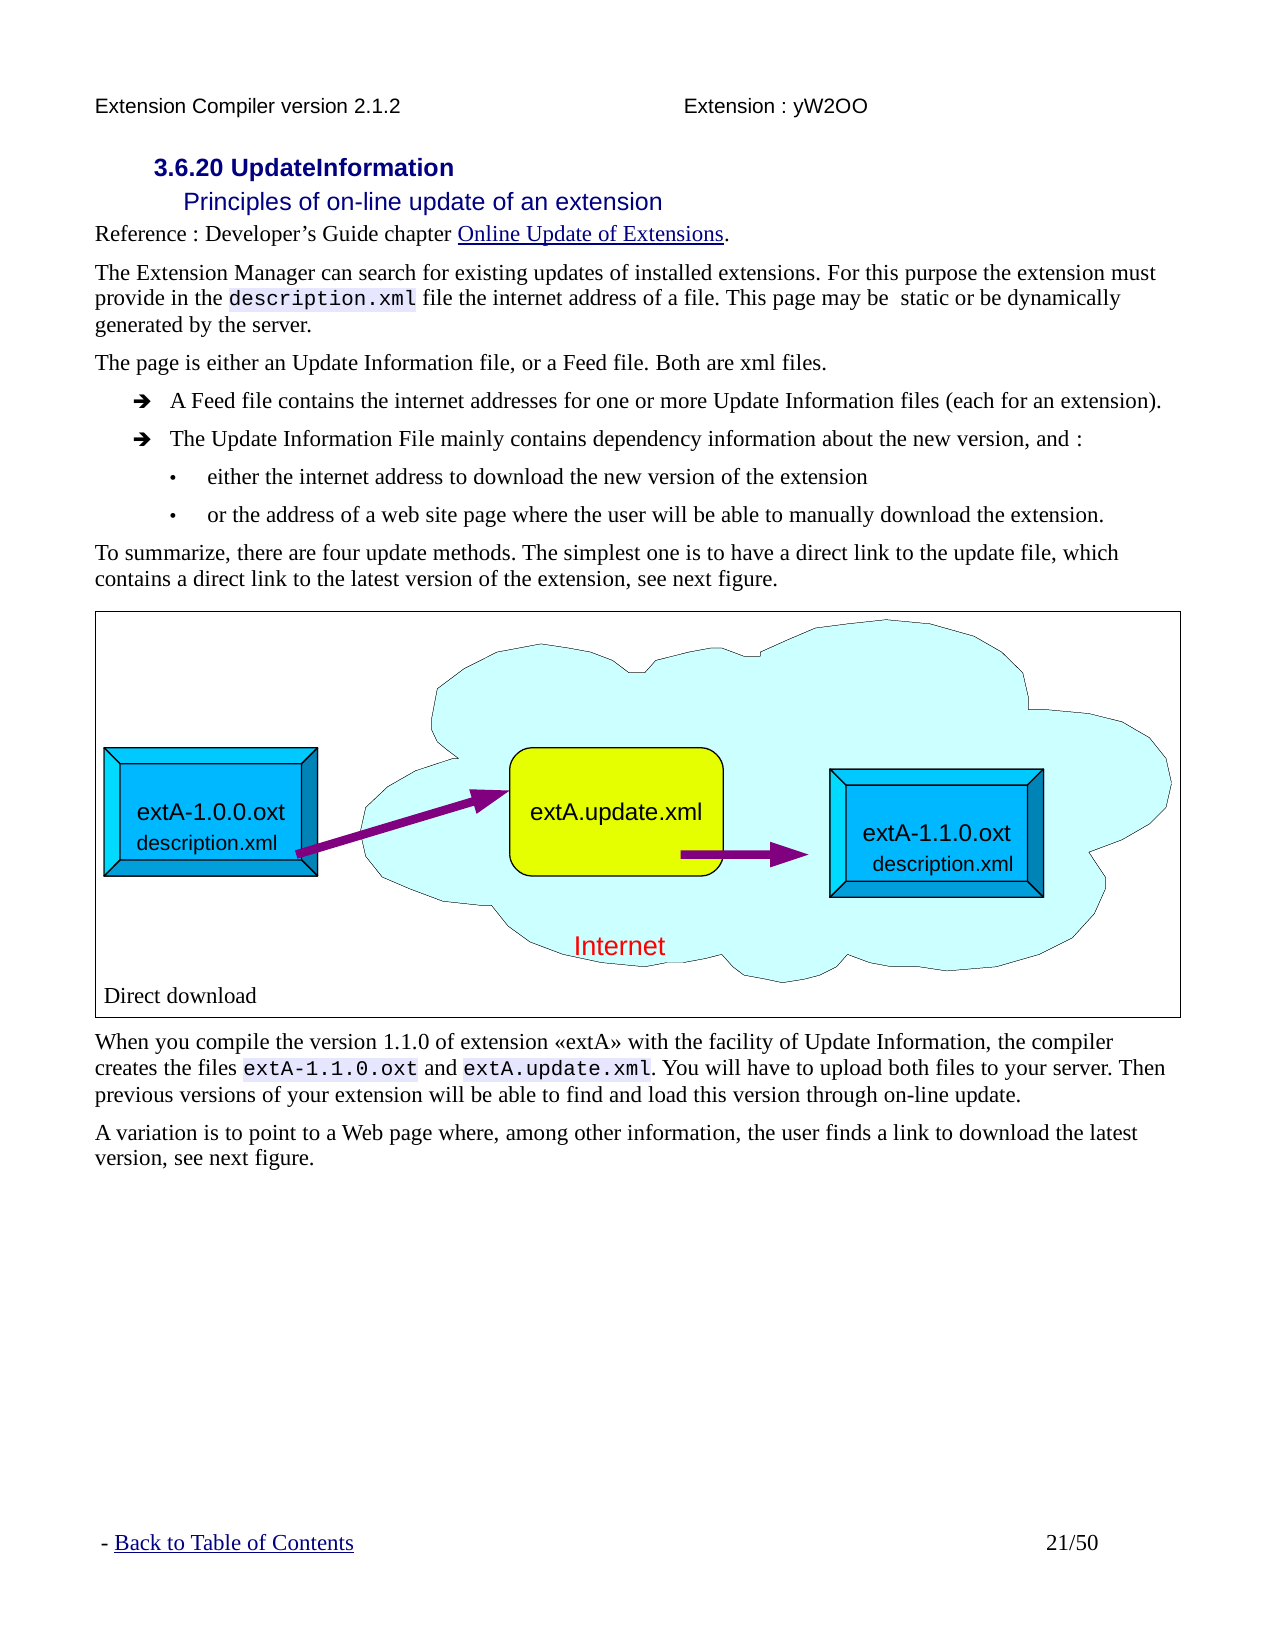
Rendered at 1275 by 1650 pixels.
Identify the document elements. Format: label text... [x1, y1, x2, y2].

list A Feed file contains the internet addresses for one or more Update Information files (each for an extension). [132, 388, 1181, 413]
text Direct download [902, 620, 1172, 780]
list or the address of a web site page where the user will be able to manually download the extension. [169, 502, 1181, 527]
text The Extension Manager can search for existing updates of installed extensions. For this purpose the extension must provide in the description.xml file the internet address of a file. This page may be static or be dynamically generated by the server. [94, 259, 1181, 337]
subtitle Principles of on-line update of an extension [183, 187, 1181, 215]
text Reference : Developer’s Guide chapter Online Update of Extensions. [94, 221, 1181, 247]
list either the internet address to download the new version of the extension [169, 464, 1181, 489]
text A variation is to point to a Web page where, among other information, the user finds a link to download the latest version, see next figure. [94, 1119, 1181, 1171]
text To summarize, there are four update methods. The simplest one is to have a direct link to the update file, which contains a direct link to the latest version of the extension, see next figure. [94, 540, 1181, 591]
text Direct download [103, 620, 873, 842]
text Direct download [103, 787, 1172, 1008]
text [94, 603, 1181, 611]
text When you compile the version 1.1.0 of extension «extA» with the facility of Update Information, the compiler creates the files extA-1.1.0.oxt and extA.update.xml. You will have to upload both files to your server. Then previous versions of your extension will be able to find and load this version through on-line update. [94, 612, 1181, 1107]
subtitle UpdateInformation [153, 153, 1181, 181]
list The Update Information File mainly contains dependency information about the new version, and : [132, 426, 1181, 451]
text The page is either an Update Information file, or a Feed file. Both are xml files. [94, 350, 1181, 375]
